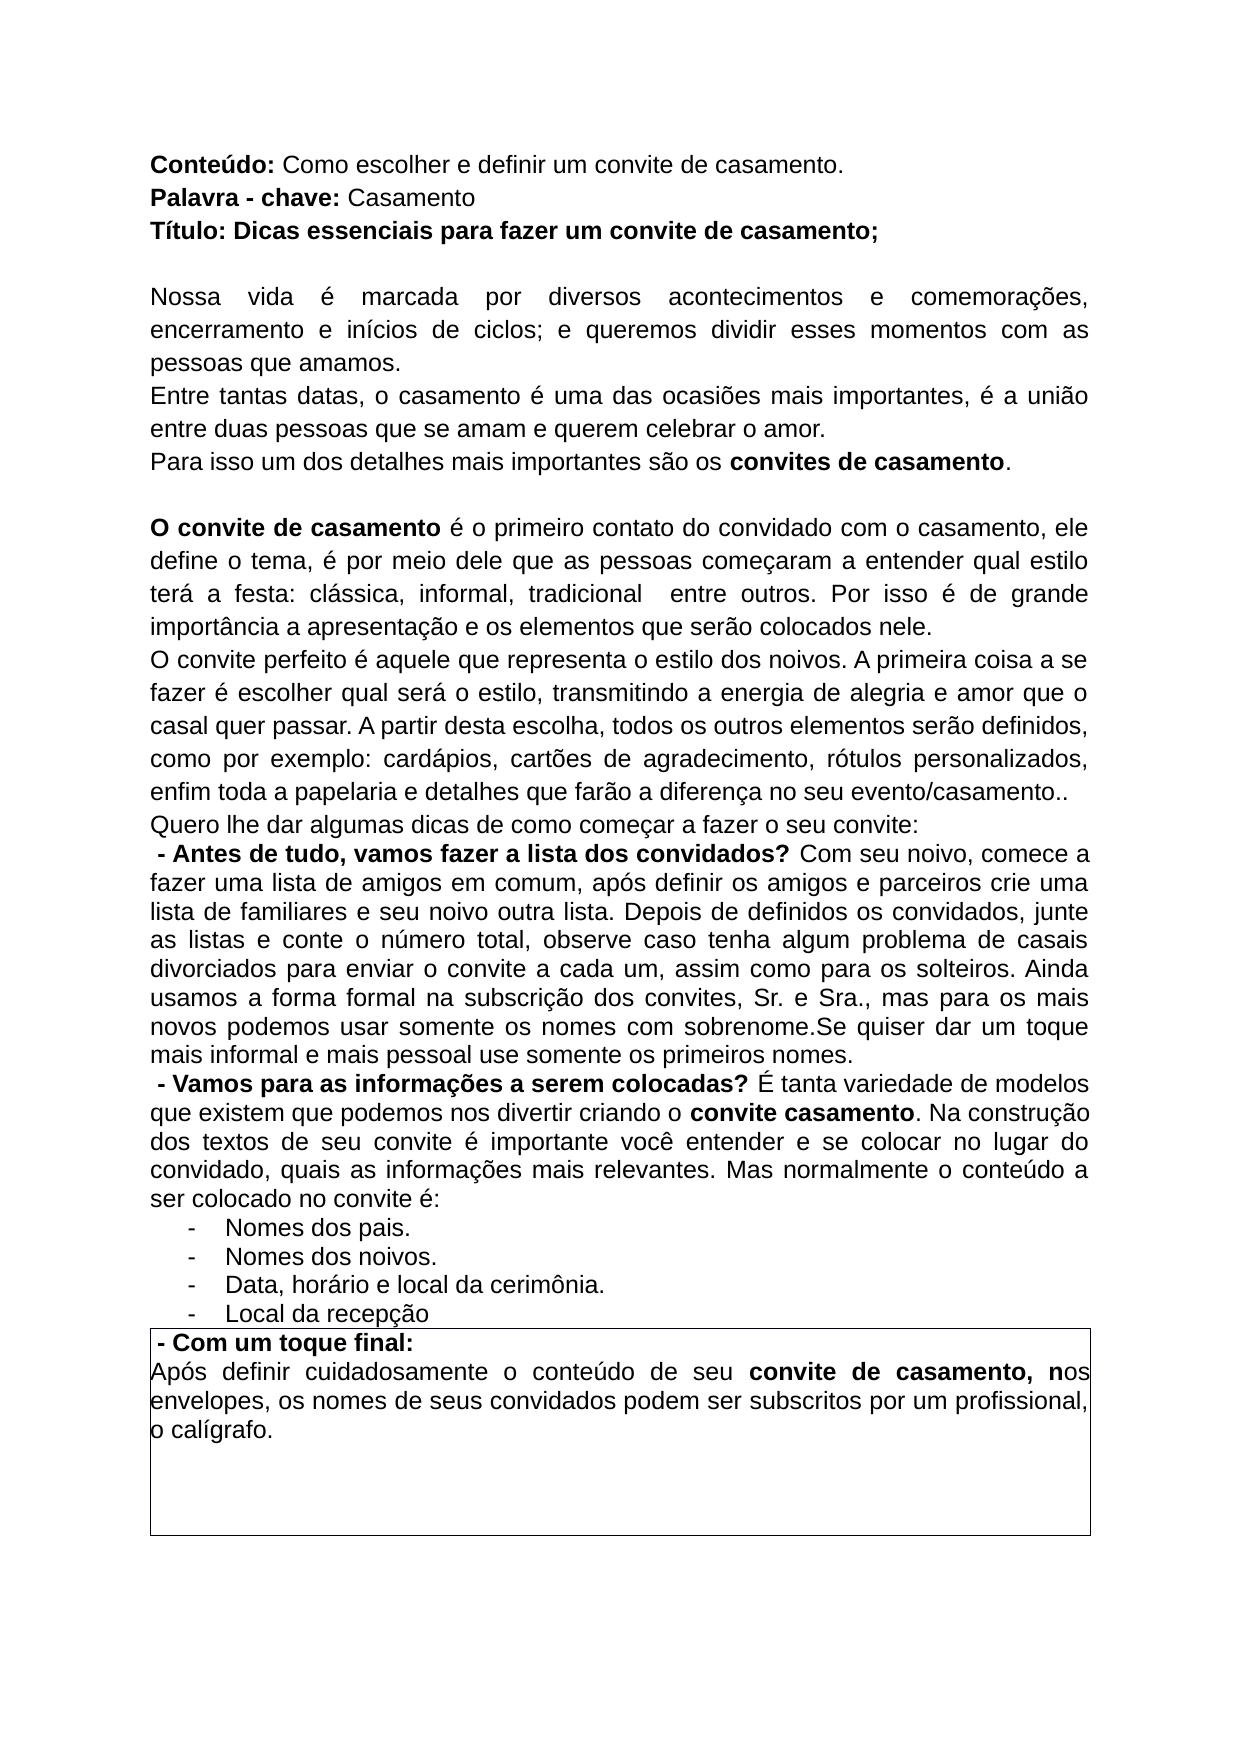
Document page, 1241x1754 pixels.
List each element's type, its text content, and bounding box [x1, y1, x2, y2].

text Quero lhe dar algumas dicas de como começar a fazer o seu convite: [150, 810, 1090, 839]
text - Antes de tudo, vamos fazer a lista dos convidados? Com seu noivo, comece a fazer uma lista de amigos em comum, após definir os amigos e parceiros crie uma lista de familiares e seu noivo outra lista. Depois de definidos os convidados, junte as listas e conte o número total, observe caso tenha algum problema de casais divorciados para enviar o convite a cada um, assim como para os solteiros. Ainda usamos a forma formal na subscrição dos convites, Sr. e Sra., mas para os mais novos podemos usar somente os nomes com sobrenome.Se quiser dar um toque mais informal e mais pessoal use somente os primeiros nomes. [150, 839, 1090, 1069]
text - Com um toque final: [151, 1329, 1090, 1357]
text Após definir cuidadosamente o conteúdo de seu convite de casamento, nos envelopes, os nomes de seus convidados podem ser subscritos por um profissional, o calígrafo. [151, 1357, 1090, 1443]
text Palavra - chave: Casamento [150, 183, 1090, 212]
text Nossa vida é marcada por diversos acontecimentos e comemorações, encerramento e inícios de ciclos; e queremos dividir esses momentos com as pessoas que amamos. [150, 282, 1090, 377]
text Entre tantas datas, o casamento é uma das ocasiões mais importantes, é a união entre duas pessoas que se amam e querem celebrar o amor. [150, 381, 1090, 443]
list Nomes dos noivos. [187, 1242, 1090, 1270]
list Local da recepção [187, 1299, 1090, 1328]
text O convite de casamento é o primeiro contato do convidado com o casamento, ele define o tema, é por meio dele que as pessoas começaram a entender qual estilo terá a festa: clássica, informal, tradicional entre outros. Por isso é de grande importância a apresentação e os elementos que serão colocados nele. [150, 513, 1090, 641]
text O convite perfeito é aquele que representa o estilo dos noivos. A primeira coisa a se fazer é escolher qual será o estilo, transmitindo a energia de alegria e amor que o casal quer passar. A partir desta escolha, todos os outros elementos serão definidos, como por exemplo: cardápios, cartões de agradecimento, rótulos personalizados, enfim toda a papelaria e detalhes que farão a diferença no seu evento/casamento.. [150, 645, 1090, 806]
list Data, horário e local da cerimônia. [187, 1270, 1090, 1299]
text Título: Dicas essenciais para fazer um convite de casamento; [150, 216, 1090, 245]
text Conteúdo: Como escolher e definir um convite de casamento. [150, 150, 1090, 179]
list Nomes dos pais. [187, 1213, 1090, 1242]
text - Vamos para as informações a serem colocadas? É tanta variedade de modelos que existem que podemos nos divertir criando o convite casamento. Na construção dos textos de seu convite é importante você entender e se colocar no lugar do convidado, quais as informações mais relevantes. Mas normalmente o conteúdo a ser colocado no convite é: [150, 1069, 1090, 1213]
text Para isso um dos detalhes mais importantes são os convites de casamento. [150, 447, 1090, 476]
